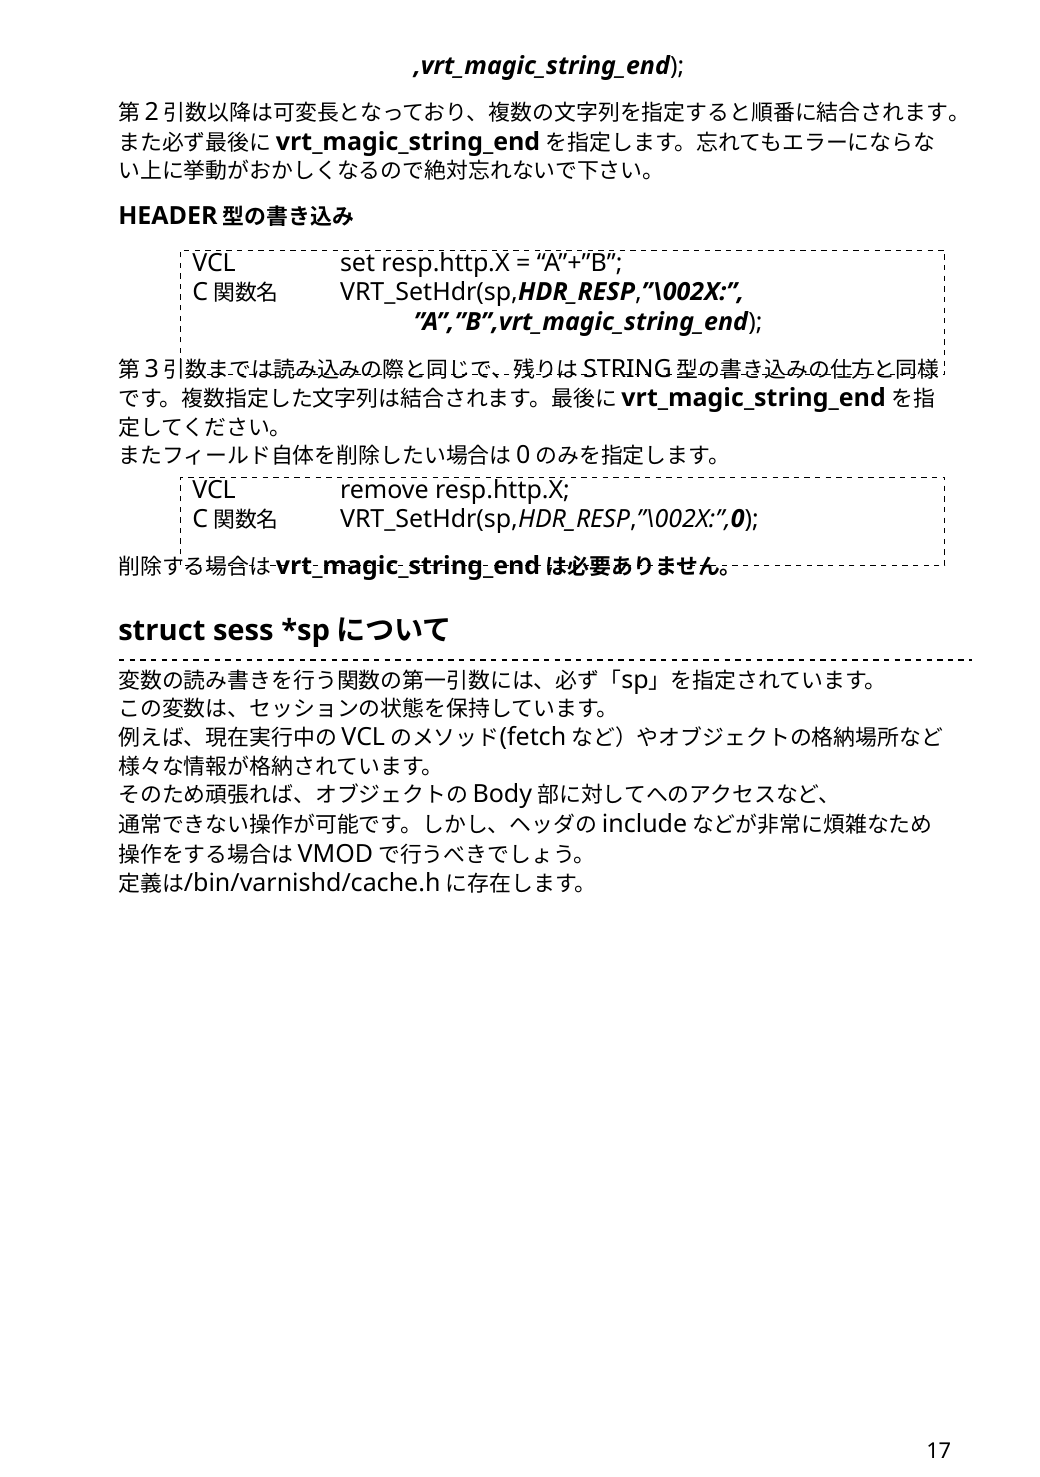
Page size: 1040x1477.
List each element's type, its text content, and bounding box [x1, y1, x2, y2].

text 変数の読み書きを行う関数の第一引数には、必ず「sp」を指定されています。 この変数は、セッションの状態を保持しています。 例えば、現在実行中のVCLのメソッド(fetchなど）やオブジェクトの格納場所など様々な情報が格納されています。 そのため頑張れば、オブジェクトのBody部に対してへのアクセスなど、 通常できない操作が可能です。しかし、ヘッダのincludeなどが非常に煩雑なため操作をする場合はVMODで行うべきでしょう。 定義は/bin/varnishd/cache.hに存在します。 [118, 661, 951, 899]
text 第2引数以降は可変長となっており、複数の文字列を指定すると順番に結合されます。また必ず最後にvrt_magic_string_endを指定します。忘れてもエラーにならない上に挙動がおかしくなるので絶対忘れないで下さい。 [118, 94, 951, 185]
text VCL remove resp.http.X; C関数名 VRT_SetHdr(sp,HDR_RESP,”\002X:”,0); [192, 471, 951, 535]
text 第3引数までは読み込みの際と同じで、残りはSTRING型の書き込みの仕方と同様です。複数指定した文字列は結合されます。最後にvrt_magic_string_endを指定してください。 またフィールド自体を削除したい場合は0のみを指定します。 [118, 350, 951, 471]
text ,vrt_magic_string_end); [192, 47, 951, 81]
text 削除する場合はvrt_magic_string_endは必要ありません。 [118, 547, 951, 582]
subtitle struct sess *spについて [118, 607, 951, 649]
text VCL set resp.http.X = “A”+”B”; C関数名 VRT_SetHdr(sp,HDR_RESP,”\002X:”, ”A”,”B”,vrt_magic_string_end); [192, 244, 951, 338]
text HEADER型の書き込み [118, 198, 951, 232]
